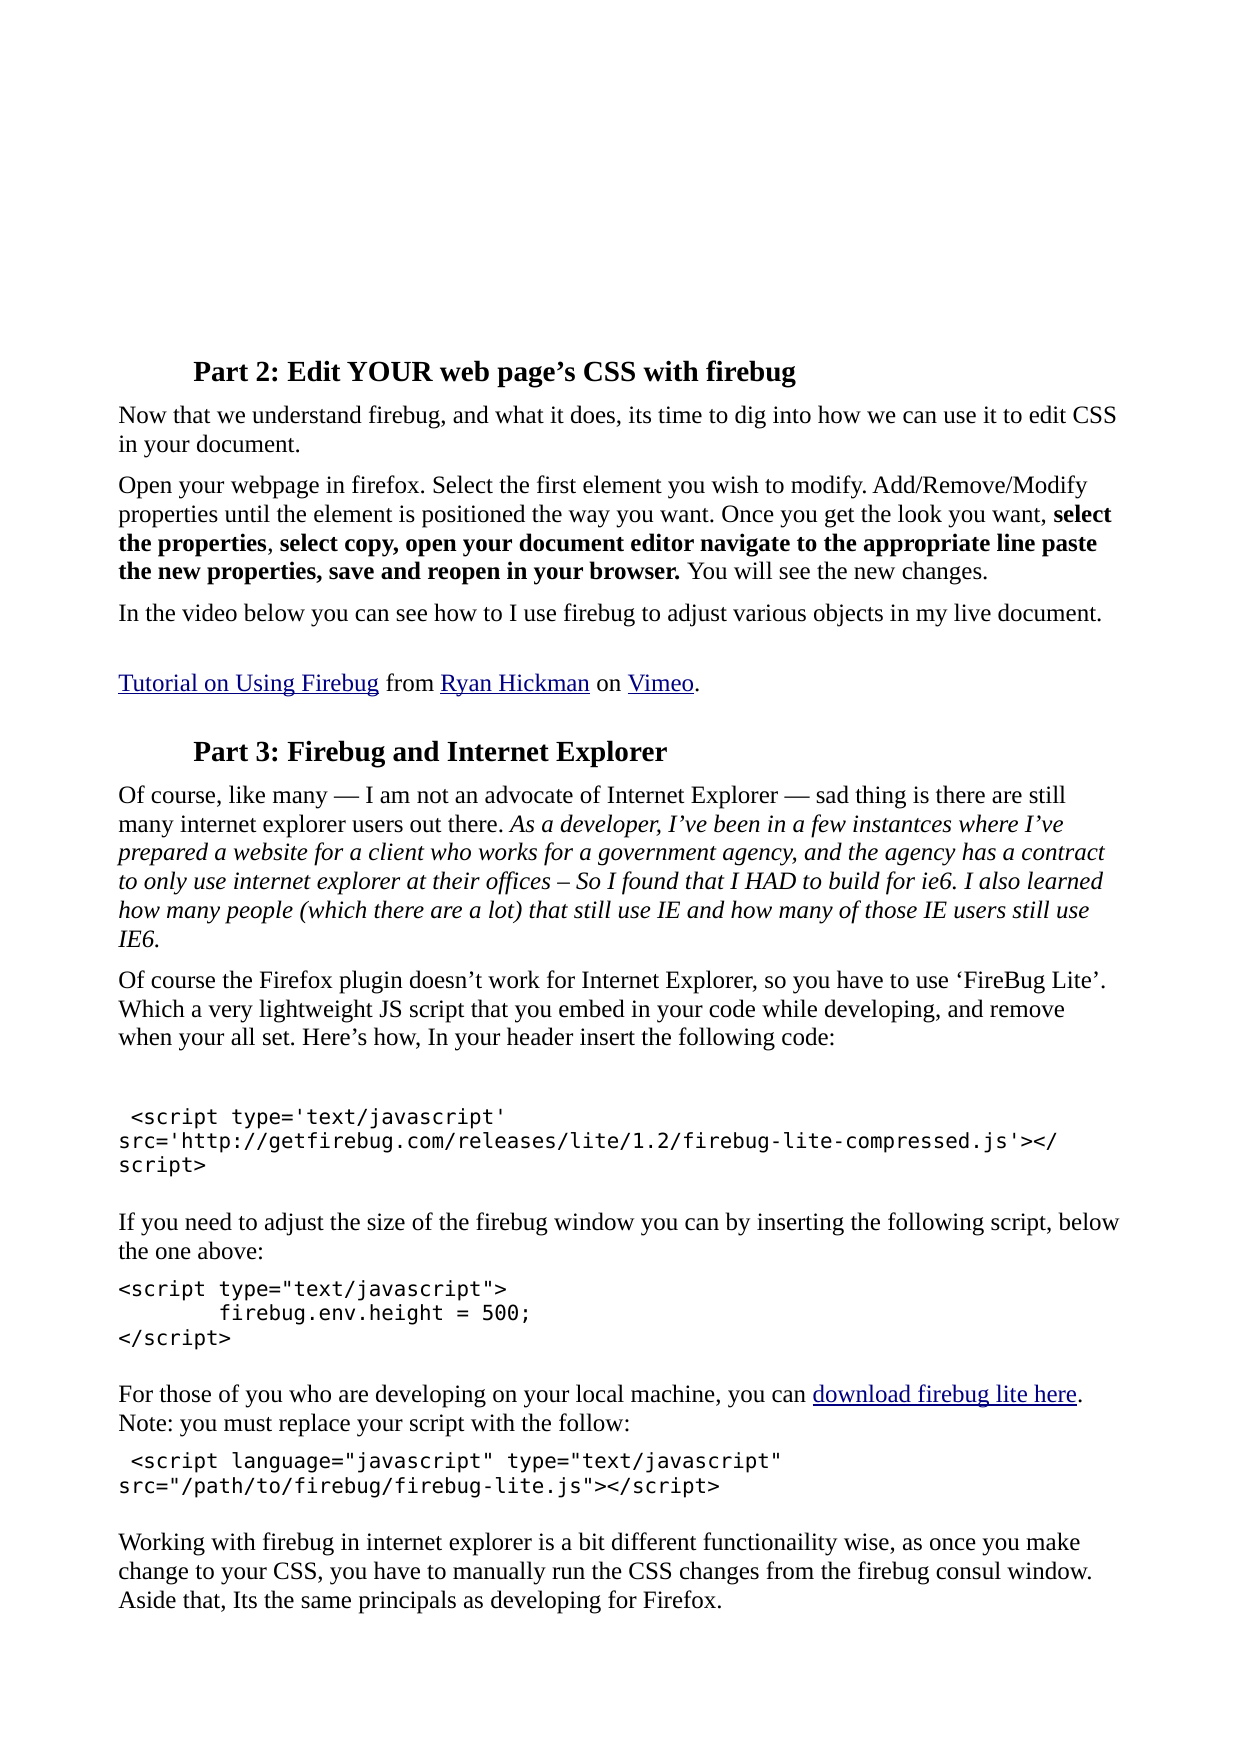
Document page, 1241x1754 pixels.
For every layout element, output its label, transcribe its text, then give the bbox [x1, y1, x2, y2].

text Of course the Firefox plugin doesn’t work for Internet Explorer, so you have to use ‘FireBug Lite’. Which a very lightweight JS script that you embed in your code while developing, and remove when your all set. Here’s how, In your header insert the following code: [118, 965, 1122, 1051]
text <script language="javascript" type="text/javascript" src="/path/to/firebug/firebug-lite.js"></script> [118, 1449, 1122, 1498]
text Open your webpage in firefox. Select the first element you wish to modify. Add/Remove/Modify properties until the element is positioned the way you want. Once you get the look you want, select the properties, select copy, open your document editor navigate to the appropriate line paste the new properties, save and reopen in your browser. You will see the new changes. [118, 470, 1122, 585]
subtitle Part 3: Firebug and Internet Explorer [118, 734, 1122, 767]
text <script type='text/javascript' src='http://getfirebug.com/releases/lite/1.2/firebug-lite-compressed.js'></script> [118, 1105, 1122, 1178]
text If you need to adjust the size of the firebug window you can by inserting the following script, below the one above: [118, 1207, 1122, 1265]
text Tutorial on Using Firebug from Ryan Hickman on Vimeo. [118, 639, 1122, 696]
text </script> [118, 1326, 1122, 1350]
text In the video below you can see how to I use firebug to adjust various objects in my live document. [118, 598, 1122, 626]
text Of course, like many — I am not an advocate of Internet Explorer — sad thing is there are still many internet explorer users out there. As a developer, I’ve been in a few instantces where I’ve prepared a website for a client who works for a government agency, and the agency has a contract to only use internet explorer at their offices – So I found that I HAD to build for ie6. I also learned how many people (which there are a lot) that still use IE and how many of those IE users still use IE6. [118, 780, 1122, 952]
text firebug.env.height = 500; [118, 1301, 1122, 1326]
text Working with firebug in internet explorer is a bit different functionaility wise, as once you make change to your CSS, you have to manually run the CSS changes from the firebug consul window. Aside that, Its the same principals as developing for Firefox. [118, 1527, 1122, 1614]
text Now that we understand firebug, and what it does, its time to dig into how we can use it to edit CSS in your document. [118, 400, 1122, 458]
text <script type="text/javascript"> [118, 1277, 1122, 1301]
subtitle Part 2: Edit YOUR web page’s CSS with firebug [118, 354, 1122, 388]
text For those of you who are developing on your local machine, you can download firebug lite here. Note: you must replace your script with the follow: [118, 1379, 1122, 1437]
